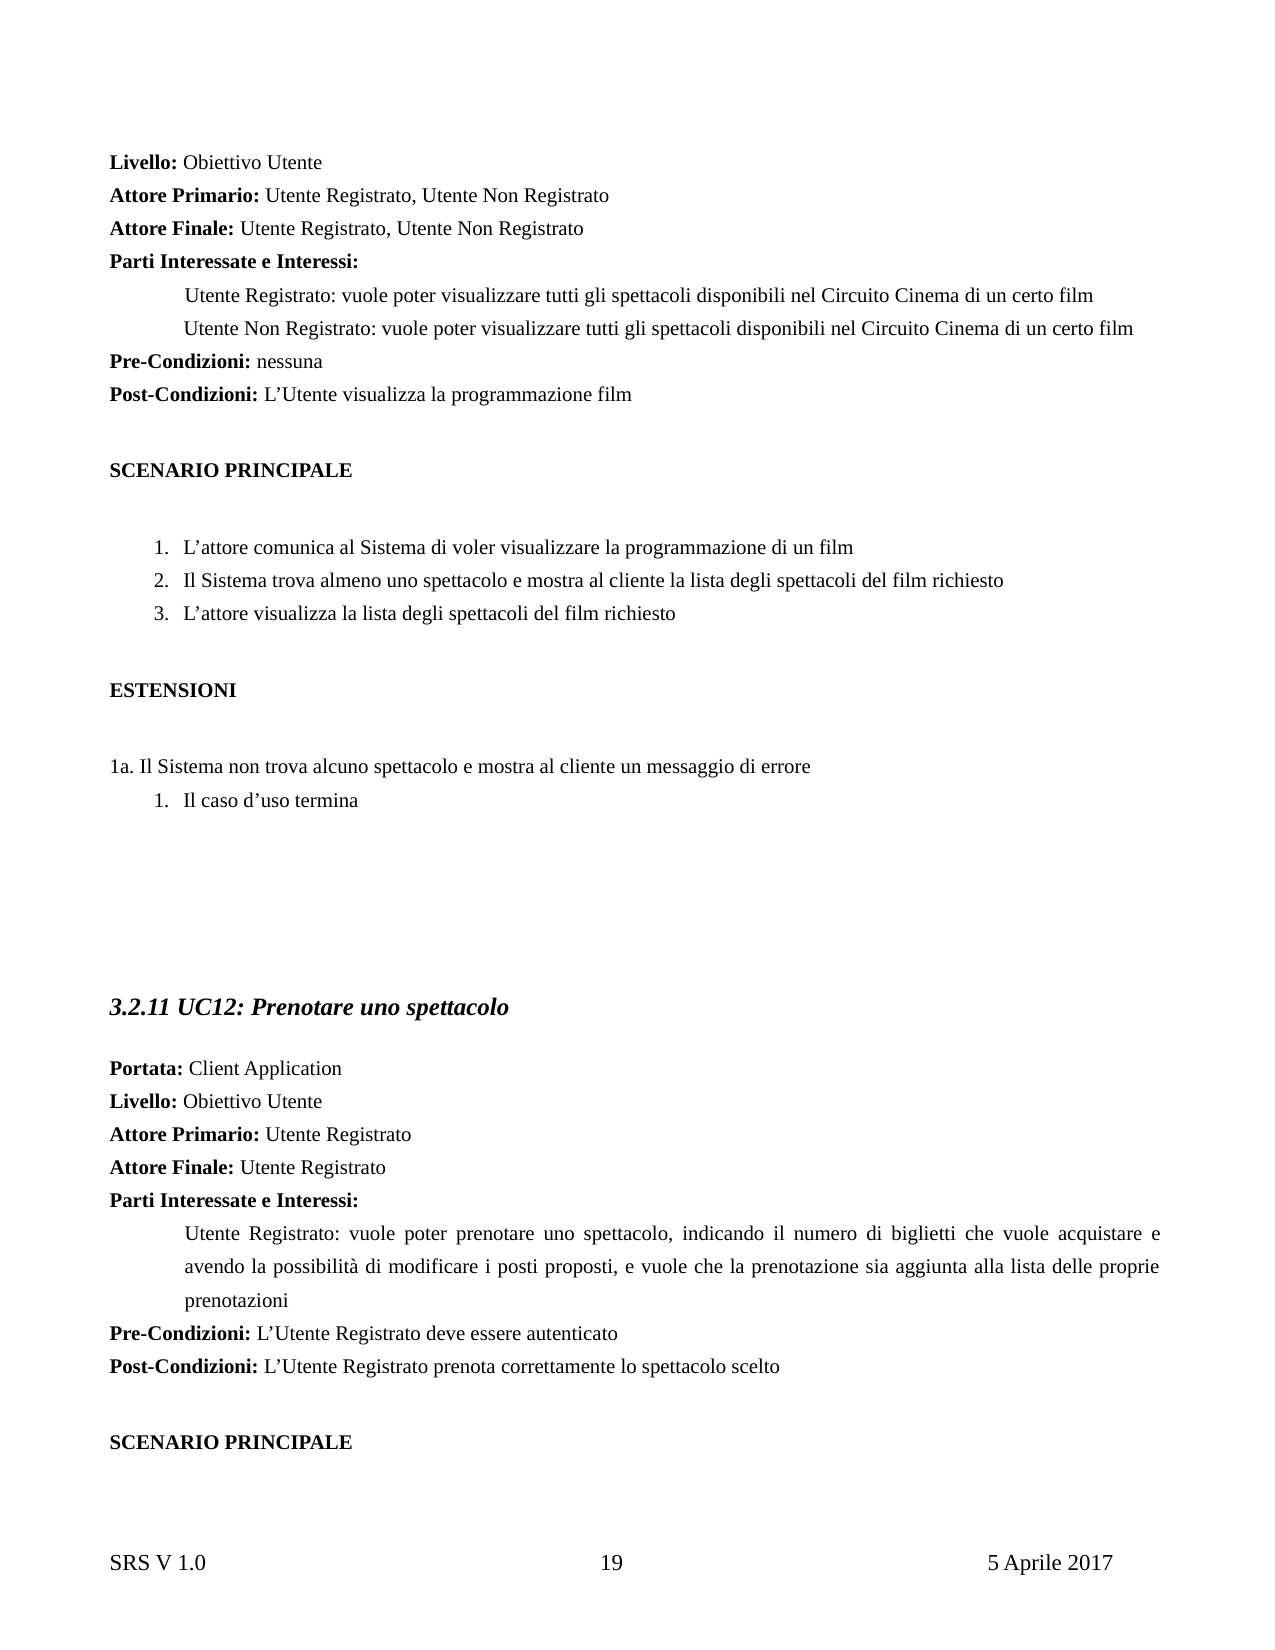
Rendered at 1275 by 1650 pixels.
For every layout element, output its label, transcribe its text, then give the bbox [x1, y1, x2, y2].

text Parti Interessate e Interessi: [109, 249, 1162, 273]
text Livello: Obiettivo Utente [109, 1089, 1162, 1113]
list Il Sistema trova almeno uno spettacolo e mostra al cliente la lista degli spettacoli del film richiesto [153, 568, 1162, 592]
text Utente Registrato: vuole poter visualizzare tutti gli spettacoli disponibili nel Circuito Cinema di un certo film [184, 282, 1162, 307]
text 1a. Il Sistema non trova alcuno spettacolo e mostra al cliente un messaggio di errore [109, 754, 1162, 778]
text Attore Finale: Utente Registrato, Utente Non Registrato [109, 216, 1162, 240]
text Pre-Condizioni: L’Utente Registrato deve essere autenticato [109, 1321, 1162, 1345]
list Il caso d’uso termina [153, 787, 1162, 812]
text Utente Non Registrato: vuole poter visualizzare tutti gli spettacoli disponibili nel Circuito Cinema di un certo film [109, 316, 1162, 340]
text Utente Registrato: vuole poter prenotare uno spettacolo, indicando il numero di biglietti che vuole acquistare e avendo la possibilità di modificare i posti proposti, e vuole che la prenotazione sia aggiunta alla lista delle proprie prenotazioni [184, 1221, 1162, 1312]
text Attore Finale: Utente Registrato [109, 1155, 1162, 1179]
text Attore Primario: Utente Registrato [109, 1122, 1162, 1146]
text Parti Interessate e Interessi: [109, 1188, 1162, 1212]
text Post-Condizioni: L’Utente visualizza la programmazione film [109, 382, 1162, 406]
text Livello: Obiettivo Utente [109, 150, 1162, 174]
text Portata: Client Application [109, 1056, 1162, 1080]
text SCENARIO PRINCIPALE [109, 1430, 1162, 1454]
subtitle 3.2.11 UC12: Prenotare uno spettacolo [109, 992, 1162, 1021]
text Pre-Condizioni: nessuna [109, 349, 1162, 373]
text Attore Primario: Utente Registrato, Utente Non Registrato [109, 183, 1162, 207]
list L’attore comunica al Sistema di voler visualizzare la programmazione di un film [153, 535, 1162, 559]
text SCENARIO PRINCIPALE [109, 458, 1162, 482]
text ESTENSIONI [109, 678, 1162, 702]
list L’attore visualizza la lista degli spettacoli del film richiesto [153, 601, 1162, 625]
text Post-Condizioni: L’Utente Registrato prenota correttamente lo spettacolo scelto [109, 1354, 1162, 1378]
